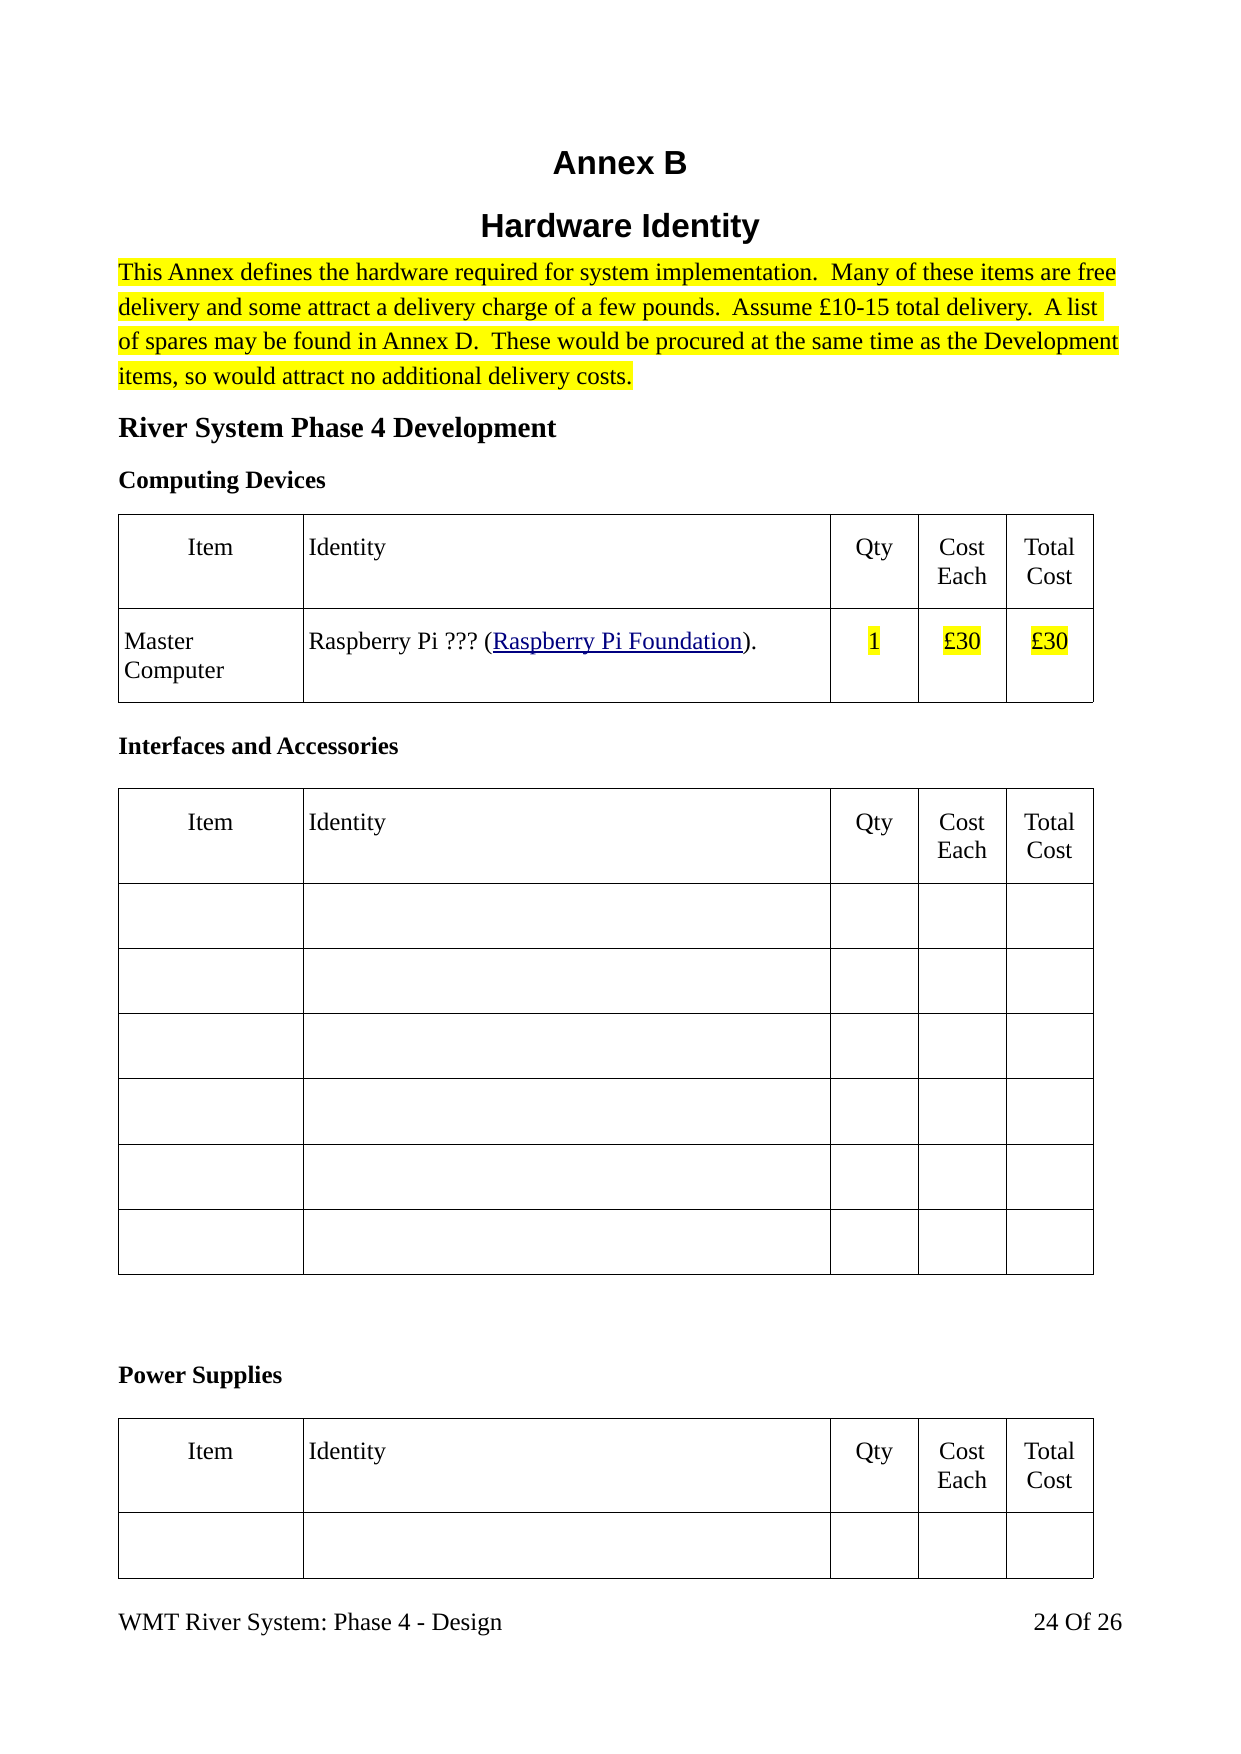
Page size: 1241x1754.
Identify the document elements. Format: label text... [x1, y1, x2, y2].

text This Annex defines the hardware required for system implementation. Many of these items are free delivery and some attract a delivery charge of a few pounds. Assume £10-15 total delivery. A list of spares may be found in Annex D. These would be procured at the same time as the Development items, so would attract no additional delivery costs. [118, 257, 1122, 390]
table_cell [831, 884, 918, 948]
table_cell [304, 1079, 830, 1144]
table_cell [1007, 1145, 1093, 1209]
table_cell Raspberry Pi ??? (Raspberry Pi Foundation). [304, 609, 830, 702]
table_header Qty [831, 789, 918, 882]
table_header Identity [304, 1419, 830, 1512]
table_cell [119, 1014, 303, 1078]
table_cell [831, 1014, 918, 1078]
table_cell [119, 1210, 303, 1274]
table_cell Master Computer [119, 609, 303, 702]
table_header Item [119, 515, 303, 608]
table_header Total Cost [1007, 515, 1093, 608]
table_cell [119, 1079, 303, 1144]
table_cell [831, 1145, 918, 1209]
table_cell [919, 949, 1006, 1013]
table_cell [919, 1014, 1006, 1078]
table_header Item [119, 789, 303, 882]
table_cell [1007, 949, 1093, 1013]
text Computing Devices [118, 465, 1122, 493]
table_cell [304, 1210, 830, 1274]
text River System Phase 4 Development [118, 410, 1122, 443]
table_cell [1007, 1513, 1093, 1577]
table_cell [1007, 884, 1093, 948]
table_cell [831, 1210, 918, 1274]
text Interfaces and Accessories [118, 731, 1122, 759]
table_header Identity [304, 515, 830, 608]
table_header Total Cost [1007, 789, 1093, 882]
table_cell [919, 1513, 1006, 1577]
table_cell [831, 949, 918, 1013]
table_cell [304, 1145, 830, 1209]
table_cell [119, 1145, 303, 1209]
table_cell [304, 949, 830, 1013]
table_header Qty [831, 515, 918, 608]
table_cell [304, 884, 830, 948]
table_cell [919, 1145, 1006, 1209]
subtitle Annex B [118, 143, 1122, 182]
table_header Total Cost [1007, 1419, 1093, 1512]
table_cell [1007, 1210, 1093, 1274]
table_cell [304, 1014, 830, 1078]
table_header Cost Each [919, 1419, 1006, 1512]
table_header Identity [304, 789, 830, 882]
table_cell 1 [831, 609, 918, 702]
table_cell [919, 1079, 1006, 1144]
table_cell [919, 1210, 1006, 1274]
table_cell [831, 1079, 918, 1144]
text Power Supplies [118, 1361, 1122, 1389]
table_cell [831, 1513, 918, 1577]
table_cell [304, 1513, 830, 1577]
table_cell [119, 949, 303, 1013]
table_header Item [119, 1419, 303, 1512]
table_cell £30 [1007, 609, 1093, 702]
table_cell [1007, 1014, 1093, 1078]
table_cell [119, 1513, 303, 1577]
table_cell [919, 884, 1006, 948]
subtitle Hardware Identity [118, 207, 1122, 245]
table_cell £30 [919, 609, 1006, 702]
table_header Qty [831, 1419, 918, 1512]
table_header Cost Each [919, 515, 1006, 608]
table_cell [1007, 1079, 1093, 1144]
table_header Cost Each [919, 789, 1006, 882]
table_cell [119, 884, 303, 948]
